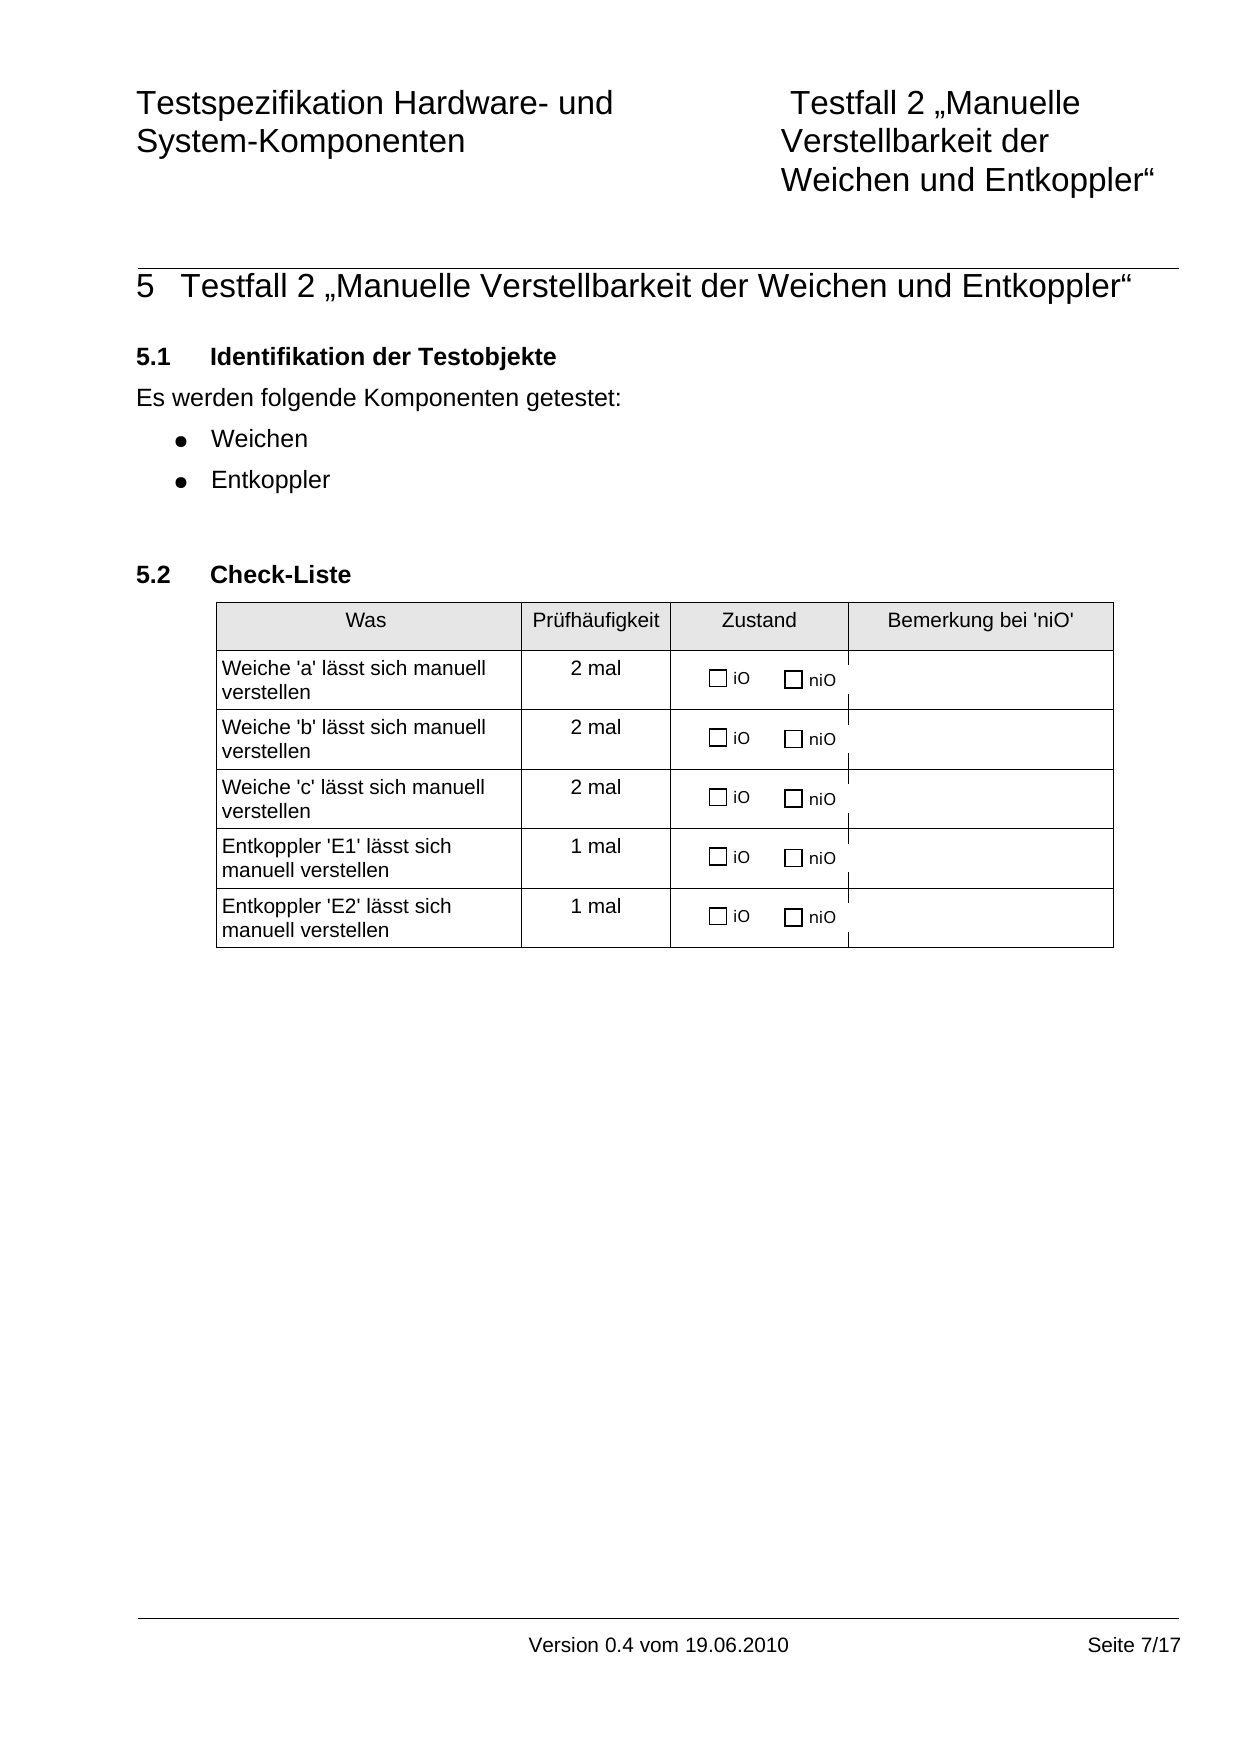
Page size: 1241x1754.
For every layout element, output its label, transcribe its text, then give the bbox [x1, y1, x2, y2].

table_cell [671, 770, 848, 828]
table_cell [849, 651, 1113, 709]
table_cell 2 mal [522, 651, 670, 709]
table_header Zustand [671, 603, 848, 650]
table_cell [849, 710, 1113, 769]
table_cell 2 mal [522, 770, 670, 828]
table_cell [671, 651, 848, 709]
table_cell Weiche 'b' lässt sich manuell verstellen [217, 710, 521, 769]
table_cell [671, 829, 848, 888]
list Weichen [173, 424, 1181, 453]
text Es werden folgende Komponenten getestet: [136, 383, 1181, 412]
subtitle Identifikation der Testobjekte [136, 342, 1181, 371]
table_cell [671, 710, 848, 769]
table_cell 1 mal [522, 829, 670, 888]
table_header Was [217, 603, 521, 650]
table_cell Entkoppler 'E1' lässt sich manuell verstellen [217, 829, 521, 888]
table_cell Entkoppler 'E2' lässt sich manuell verstellen [217, 889, 521, 947]
subtitle Testfall 2 „Manuelle Verstellbarkeit der Weichen und Entkoppler“ [136, 289, 1048, 304]
table_header Prüfhäufigkeit [522, 603, 670, 650]
table_cell 2 mal [522, 710, 670, 769]
table_cell Weiche 'a' lässt sich manuell verstellen [217, 651, 521, 709]
subtitle Testfall 2 „Manuelle Verstellbarkeit der Weichen und Entkoppler“ [1070, 289, 1181, 304]
table_cell [671, 889, 848, 947]
table_cell [849, 829, 1113, 888]
table_cell Weiche 'c' lässt sich manuell verstellen [217, 770, 521, 828]
table_header Bemerkung bei 'niO' [849, 603, 1113, 650]
list Entkoppler [173, 466, 1181, 494]
table_cell [849, 770, 1113, 828]
table_cell [849, 889, 1113, 947]
table_cell 1 mal [522, 889, 670, 947]
subtitle Check-Liste [136, 561, 1181, 589]
